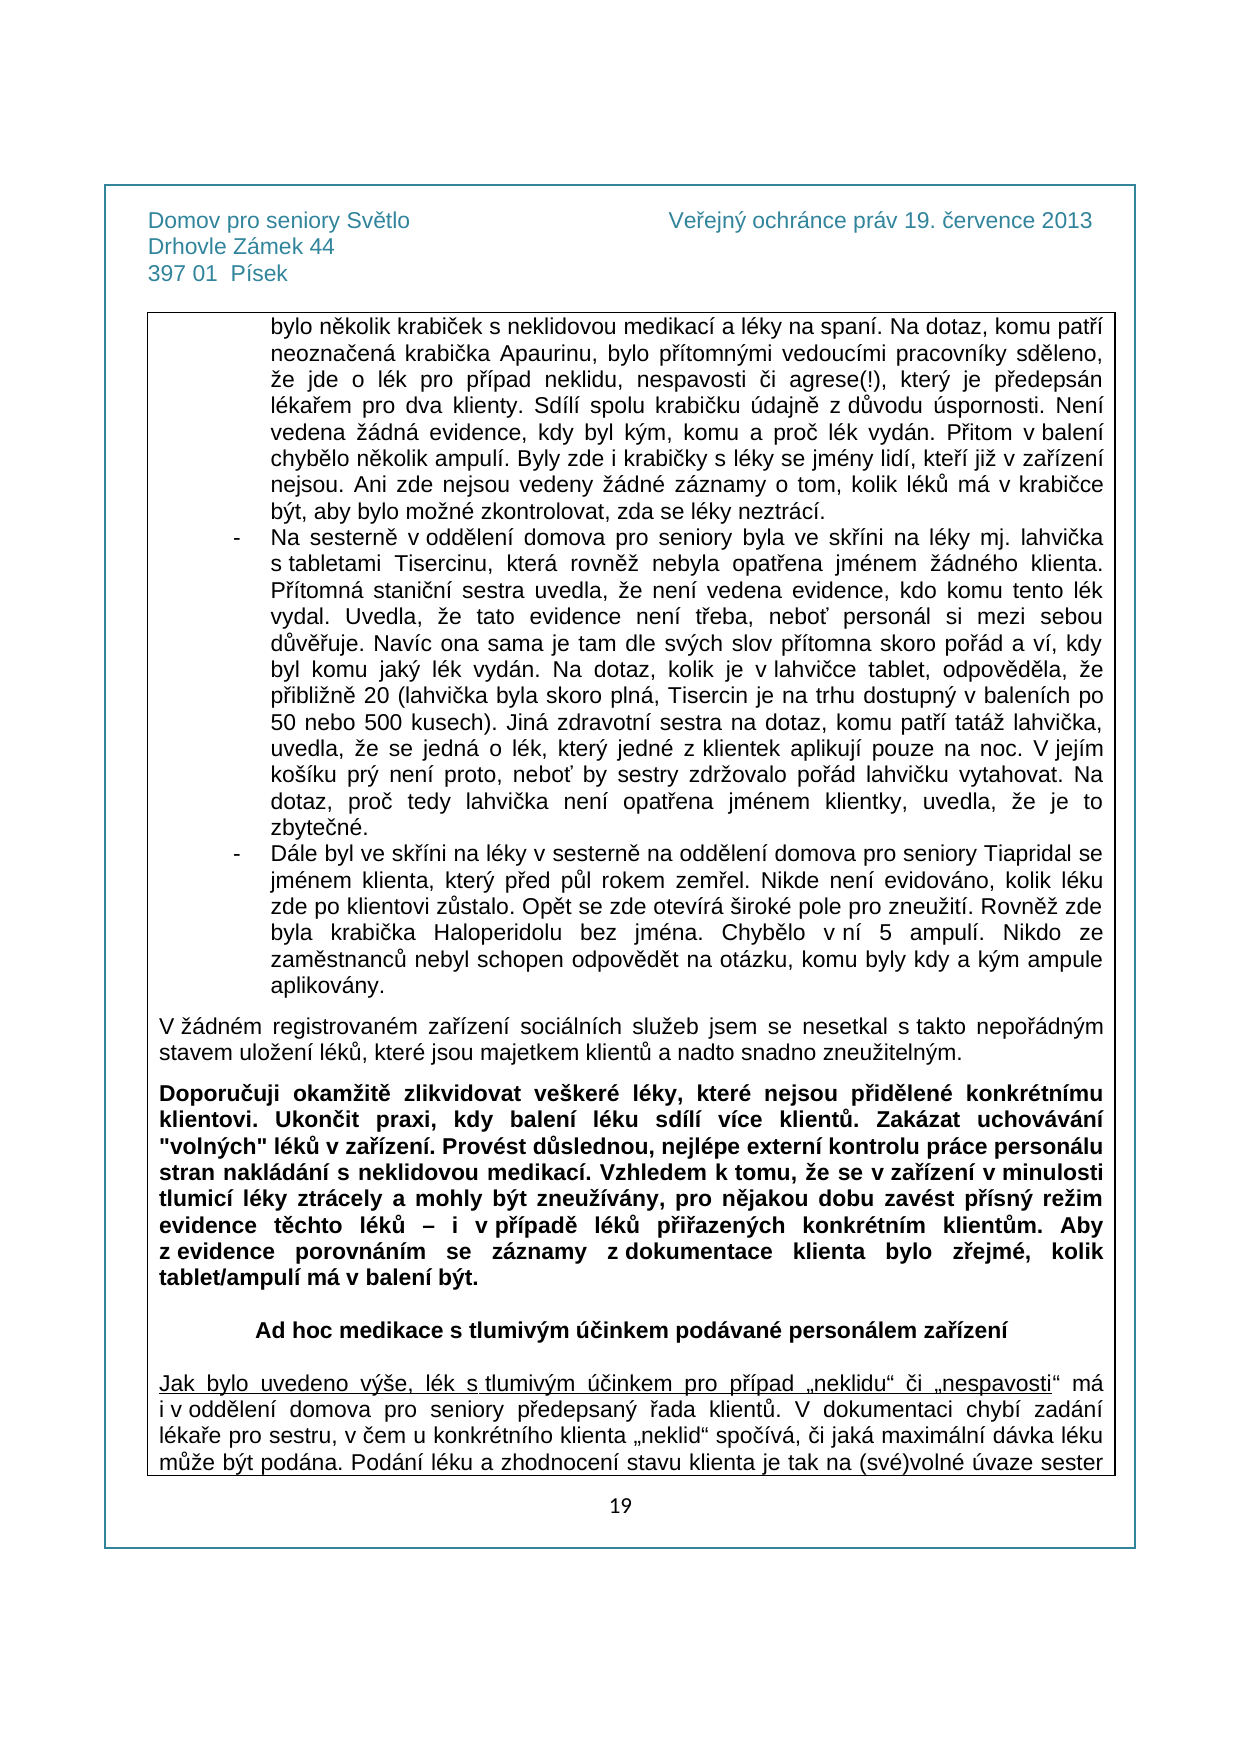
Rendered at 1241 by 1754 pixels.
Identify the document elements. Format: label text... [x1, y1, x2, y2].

table_cell bylo několik krabiček s neklidovou medikací a léky na spaní. Na dotaz, komu patří neoznačená krabička Apaurinu, bylo přítomnými vedoucími pracovníky sděleno, že jde o lék pro případ neklidu, nespavosti či agrese(!), který je předepsán lékařem pro dva klienty. Sdílí spolu krabičku údajně z důvodu úspornosti. Není vedena žádná evidence, kdy byl kým, komu a proč lék vydán. Přitom v balení chybělo několik ampulí. Byly zde i krabičky s léky se jmény lidí, kteří již v zařízení nejsou. Ani zde nejsou vedeny žádné záznamy o tom, kolik léků má v krabičce být, aby bylo možné zkontrolovat, zda se léky neztrácí. Na sesterně v oddělení domova pro seniory byla ve skříni na léky mj. lahvička s tabletami Tisercinu, která rovněž nebyla opatřena jménem žádného klienta. Přítomná staniční sestra uvedla, že není vedena evidence, kdo komu tento lék vydal. Uvedla, že tato evidence není třeba, neboť personál si mezi sebou důvěřuje. Navíc ona sama je tam dle svých slov přítomna skoro pořád a ví, kdy byl komu jaký lék vydán. Na dotaz, kolik je v lahvičce tablet, odpověděla, že přibližně 20 (lahvička byla skoro plná, Tisercin je na trhu dostupný v baleních po 50 nebo 500 kusech). Jiná zdravotní sestra na dotaz, komu patří tatáž lahvička, uvedla, že se jedná o lék, který jedné z klientek aplikují pouze na noc. V jejím košíku prý není proto, neboť by sestry zdržovalo pořád lahvičku vytahovat. Na dotaz, proč tedy lahvička není opatřena jménem klientky, uvedla, že je to zbytečné. Dále byl ve skříni na léky v sesterně na oddělení domova pro seniory Tiapridal se jménem klienta, který před půl rokem zemřel. Nikde není evidováno, kolik léku zde po klientovi zůstalo. Opět se zde otevírá široké pole pro zneužití. Rovněž zde byla krabička Haloperidolu bez jména. Chybělo v ní 5 ampulí. Nikdo ze zaměstnanců nebyl schopen odpovědět na otázku, komu byly kdy a kým ampule aplikovány. V žádném registrovaném zařízení sociálních služeb jsem se nesetkal s takto nepořádným stavem uložení léků, které jsou majetkem klientů a nadto snadno zneužitelným. Doporučuji okamžitě zlikvidovat veškeré léky, které nejsou přidělené konkrétnímu klientovi. Ukončit praxi, kdy balení léku sdílí více klientů. Zakázat uchovávání "volných" léků v zařízení. Provést důslednou, nejlépe externí kontrolu práce personálu stran nakládání s neklidovou medikací. Vzhledem k tomu, že se v zařízení v minulosti tlumicí léky ztrácely a mohly být zneužívány, pro nějakou dobu zavést přísný režim evidence těchto léků – i v případě léků přiřazených konkrétním klientům. Aby z evidence porovnáním se záznamy z dokumentace klienta bylo zřejmé, kolik tablet/ampulí má v balení být. Ad hoc medikace s tlumivým účinkem podávané personálem zařízení Jak bylo uvedeno výše, lék s tlumivým účinkem pro případ „neklidu“ či „nespavosti“ má i v oddělení domova pro seniory předepsaný řada klientů. V dokumentaci chybí zadání lékaře pro sestru, v čem u konkrétního klienta „neklid“ spočívá, či jaká maximální dávka léku může být podána. Podání léku a zhodnocení stavu klienta je tak na (své)volné úvaze sester [148, 313, 1114, 1475]
